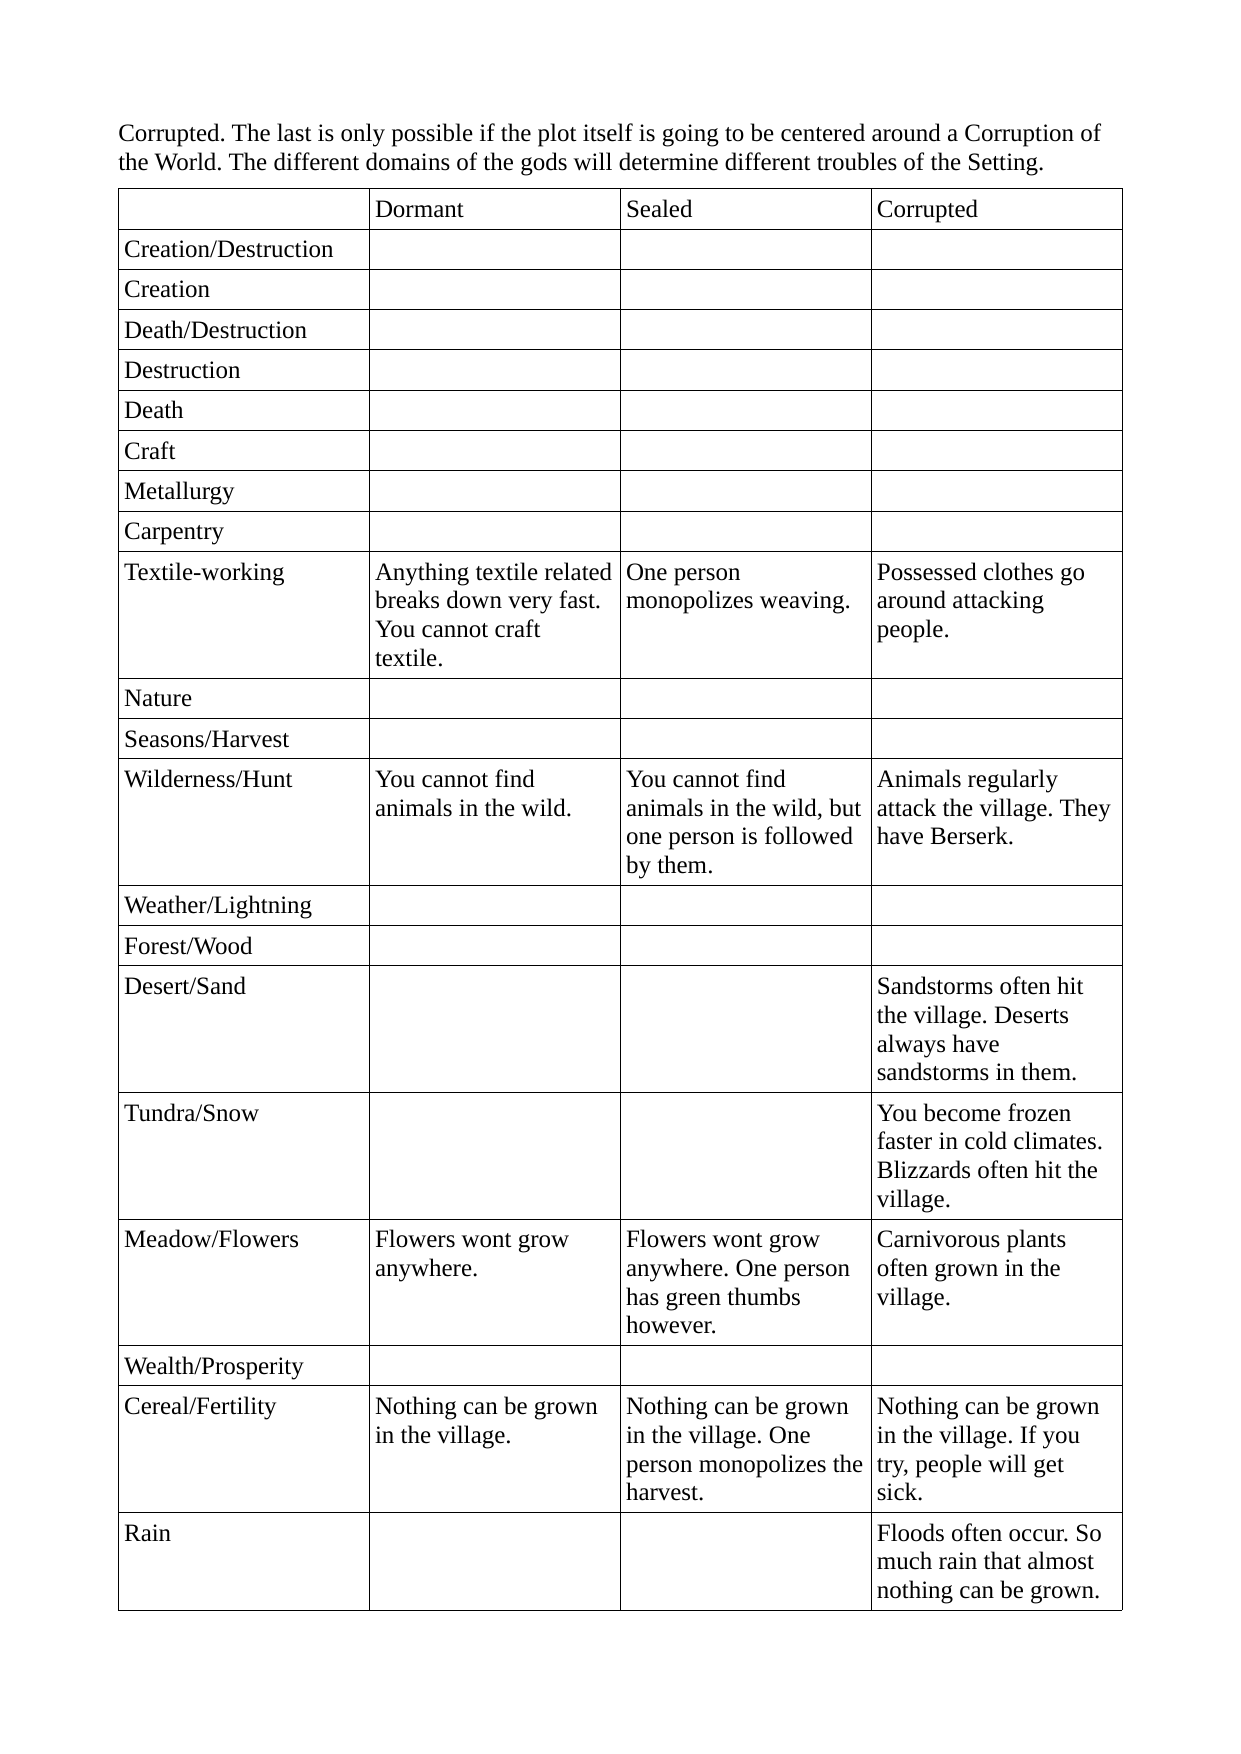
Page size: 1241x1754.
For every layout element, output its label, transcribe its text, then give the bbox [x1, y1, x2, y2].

table_cell Nothing can be grown in the village. [370, 1386, 620, 1512]
table_cell [621, 679, 871, 718]
table_cell [872, 679, 1122, 718]
table_cell [621, 471, 871, 511]
table_cell Craft [119, 431, 369, 470]
text Corrupted. The last is only possible if the plot itself is going to be centered around a Corruption of the World. The different domains of the gods will determine different troubles of the Setting. [118, 118, 1122, 176]
table_cell [872, 926, 1122, 965]
table_cell Nothing can be grown in the village. One person monopolizes the harvest. [621, 1386, 871, 1512]
table_cell [872, 1346, 1122, 1385]
table_cell [621, 350, 871, 390]
table_cell [370, 719, 620, 758]
table_cell Creation [119, 270, 369, 309]
table_cell [621, 270, 871, 309]
table_cell Death/Destruction [119, 310, 369, 349]
table_cell Flowers wont grow anywhere. One person has green thumbs however. [621, 1220, 871, 1345]
table_cell [370, 679, 620, 718]
table_cell Anything textile related breaks down very fast. You cannot craft textile. [370, 552, 620, 677]
table_cell [872, 719, 1122, 758]
table_cell [621, 1093, 871, 1218]
table_cell Wealth/Prosperity [119, 1346, 369, 1385]
table_cell [370, 310, 620, 349]
table_header Dormant [370, 189, 620, 228]
table_cell [621, 926, 871, 965]
table_cell [621, 1513, 871, 1610]
table_cell [370, 471, 620, 511]
table_cell [621, 512, 871, 551]
table_cell [621, 1346, 871, 1385]
table_header Corrupted [872, 189, 1122, 228]
table_cell [370, 350, 620, 390]
table_cell Tundra/Snow [119, 1093, 369, 1218]
table_header [119, 189, 369, 228]
table_cell Meadow/Flowers [119, 1220, 369, 1345]
table_cell [621, 391, 871, 430]
table_cell Carnivorous plants often grown in the village. [872, 1220, 1122, 1345]
table_cell Animals regularly attack the village. They have Berserk. [872, 759, 1122, 885]
table_cell Desert/Sand [119, 966, 369, 1092]
table_cell [621, 719, 871, 758]
table_cell [872, 512, 1122, 551]
table_cell Creation/Destruction [119, 230, 369, 269]
table_cell Nothing can be grown in the village. If you try, people will get sick. [872, 1386, 1122, 1512]
table_cell [872, 391, 1122, 430]
table_cell You cannot find animals in the wild, but one person is followed by them. [621, 759, 871, 885]
table_cell Wilderness/Hunt [119, 759, 369, 885]
table_cell [621, 230, 871, 269]
table_cell Possessed clothes go around attacking people. [872, 552, 1122, 677]
table_cell [621, 886, 871, 925]
table_cell [370, 431, 620, 470]
table_cell [370, 512, 620, 551]
table_cell Carpentry [119, 512, 369, 551]
table_cell Destruction [119, 350, 369, 390]
table_cell Death [119, 391, 369, 430]
table_cell [621, 431, 871, 470]
table_cell [370, 270, 620, 309]
table_cell Seasons/Harvest [119, 719, 369, 758]
table_cell Weather/Lightning [119, 886, 369, 925]
table_cell Cereal/Fertility [119, 1386, 369, 1512]
table_cell [370, 1093, 620, 1218]
table_cell Sandstorms often hit the village. Deserts always have sandstorms in them. [872, 966, 1122, 1092]
table_header Sealed [621, 189, 871, 228]
table_cell Rain [119, 1513, 369, 1610]
table_cell [872, 230, 1122, 269]
table_cell Textile-working [119, 552, 369, 677]
table_cell Forest/Wood [119, 926, 369, 965]
table_cell [872, 431, 1122, 470]
table_cell [370, 230, 620, 269]
table_cell Flowers wont grow anywhere. [370, 1220, 620, 1345]
table_cell [872, 310, 1122, 349]
table_cell Metallurgy [119, 471, 369, 511]
table_cell One person monopolizes weaving. [621, 552, 871, 677]
table_cell Nature [119, 679, 369, 718]
table_cell [370, 1513, 620, 1610]
table_cell [872, 471, 1122, 511]
table_cell [370, 926, 620, 965]
table_cell [872, 886, 1122, 925]
table_cell [872, 350, 1122, 390]
table_cell Floods often occur. So much rain that almost nothing can be grown. [872, 1513, 1122, 1610]
table_cell You become frozen faster in cold climates. Blizzards often hit the village. [872, 1093, 1122, 1218]
table_cell [621, 310, 871, 349]
table_cell [872, 270, 1122, 309]
table_cell [370, 886, 620, 925]
table_cell [370, 1346, 620, 1385]
table_cell [370, 391, 620, 430]
table_cell [621, 966, 871, 1092]
table_cell [370, 966, 620, 1092]
table_cell You cannot find animals in the wild. [370, 759, 620, 885]
